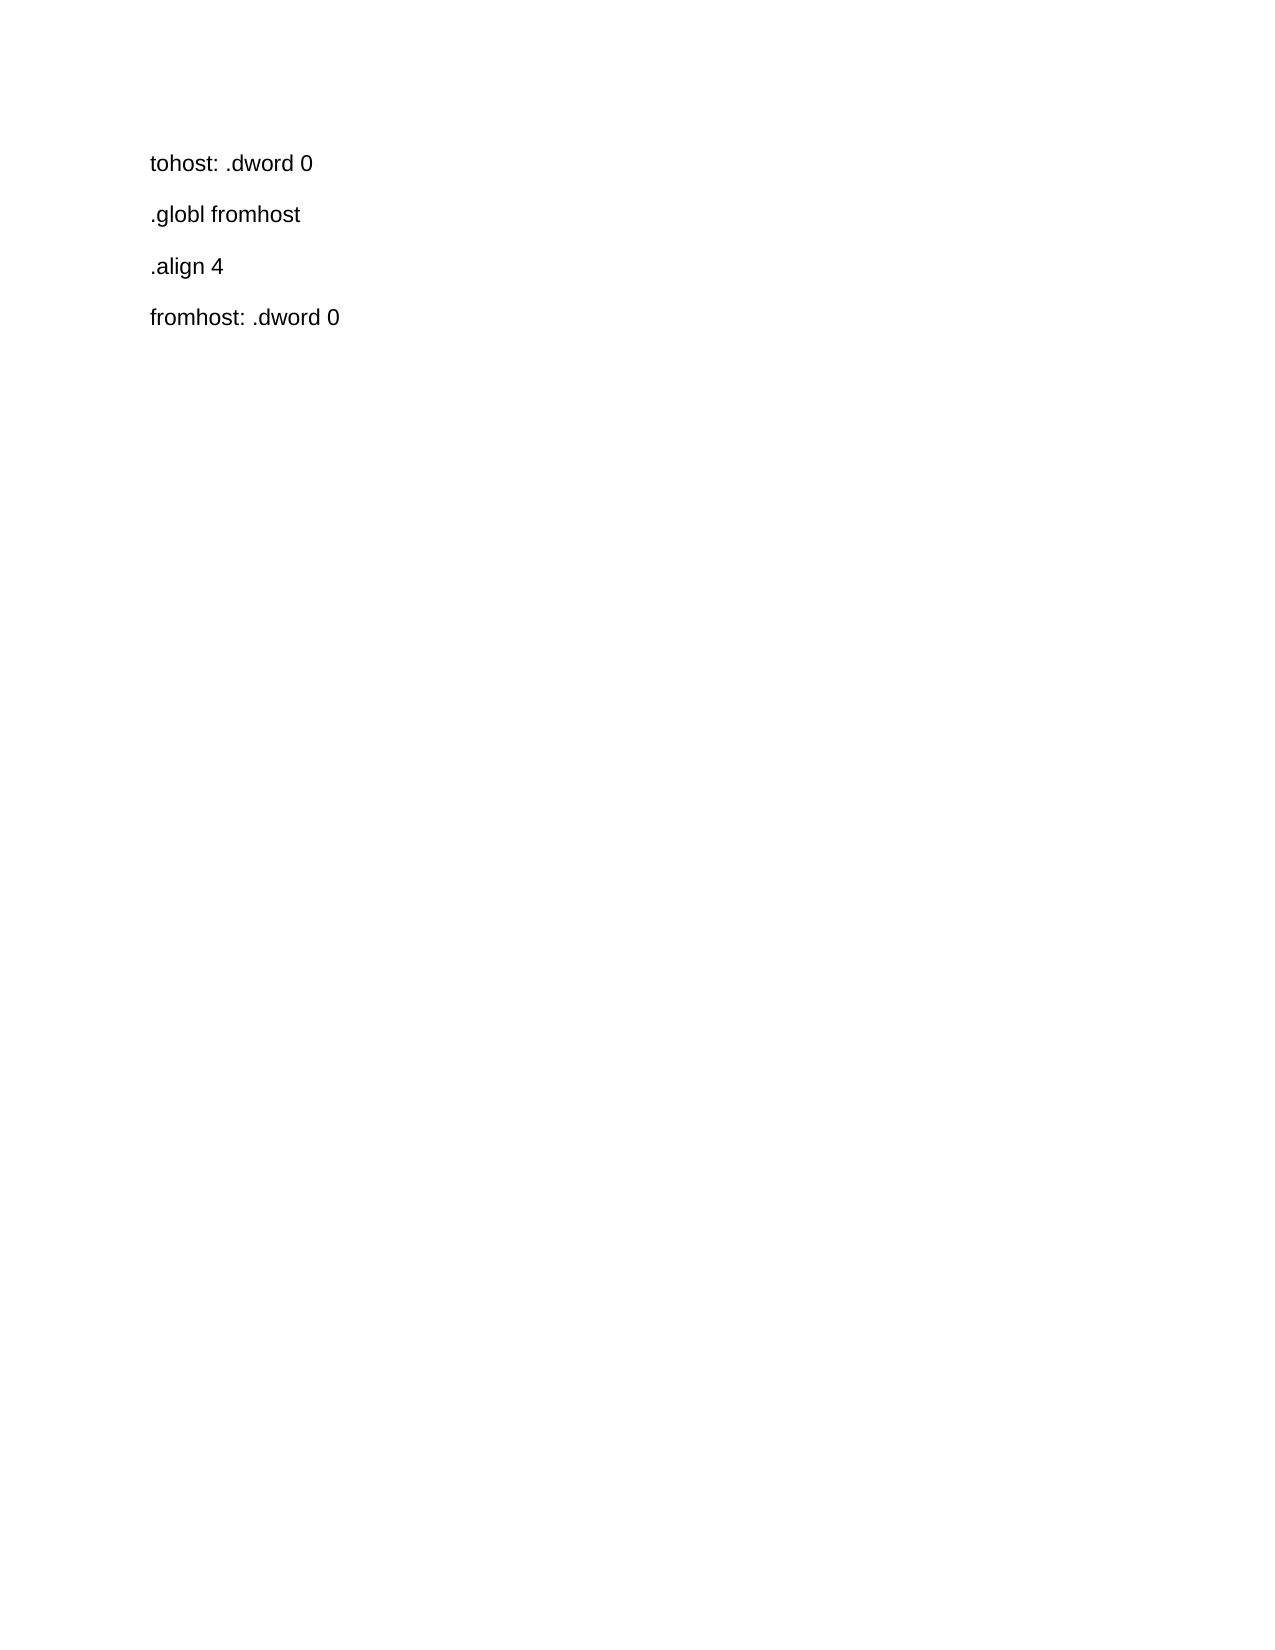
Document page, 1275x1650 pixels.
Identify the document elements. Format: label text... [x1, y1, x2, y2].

text .globl fromhost [150, 201, 1125, 228]
text .align 4 [150, 253, 1125, 279]
text fromhost: .dword 0 [150, 304, 1125, 330]
text tohost: .dword 0 [150, 150, 1125, 176]
